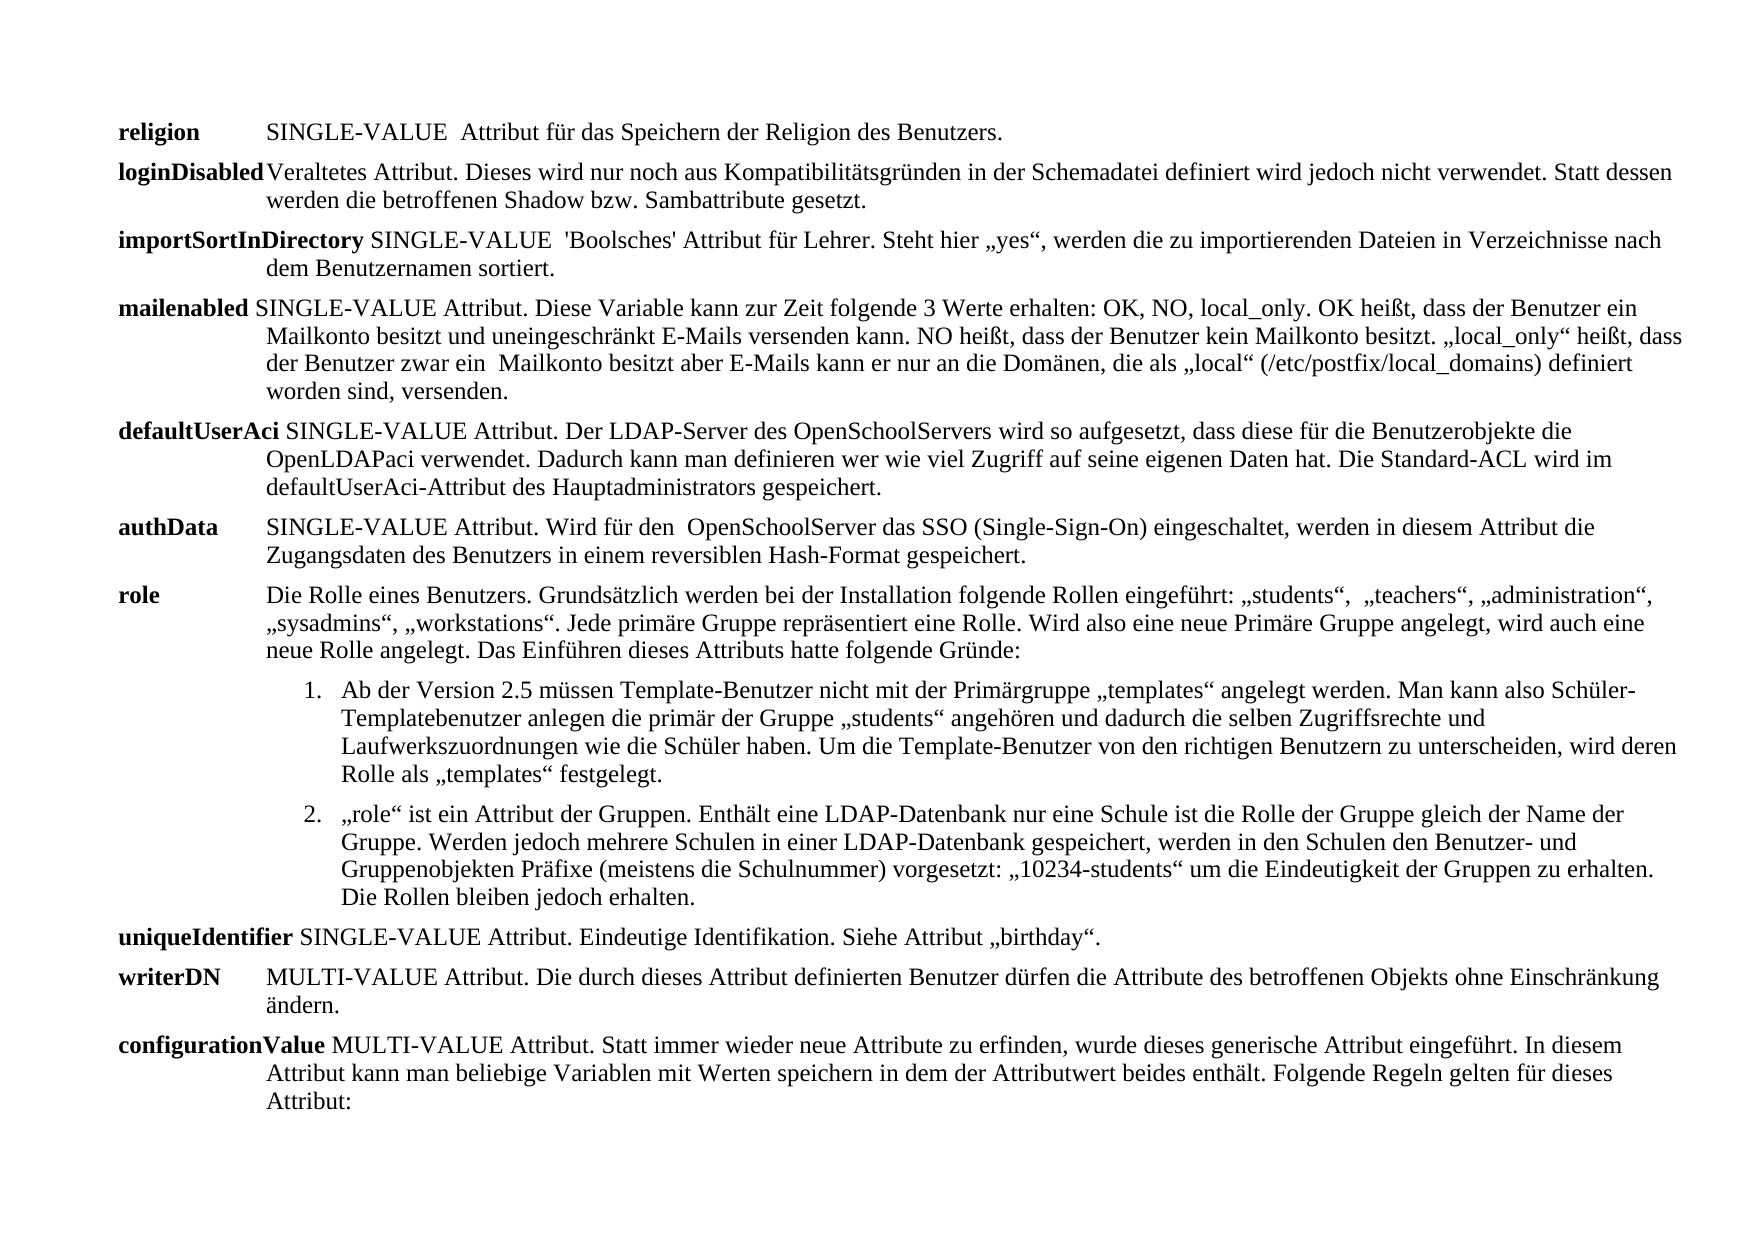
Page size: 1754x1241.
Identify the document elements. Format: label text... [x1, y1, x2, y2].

list „role“ ist ein Attribut der Gruppen. Enthält eine LDAP-Datenbank nur eine Schule ist die Rolle der Gruppe gleich der Name der Gruppe. Werden jedoch mehrere Schulen in einer LDAP-Datenbank gespeichert, werden in den Schulen den Benutzer- und Gruppenobjekten Präfixe (meistens die Schulnummer) vorgesetzt: „10234-students“ um die Eindeutigkeit der Gruppen zu erhalten. Die Rollen bleiben jedoch erhalten. [303, 800, 1695, 911]
text religion SINGLE-VALUE Attribut für das Speichern der Religion des Benutzers. [118, 118, 1695, 146]
text mailenabled SINGLE-VALUE Attribut. Diese Variable kann zur Zeit folgende 3 Werte erhalten: OK, NO, local_only. OK heißt, dass der Benutzer ein Mailkonto besitzt und uneingeschränkt E-Mails versenden kann. NO heißt, dass der Benutzer kein Mailkonto besitzt. „local_only“ heißt, dass der Benutzer zwar ein Mailkonto besitzt aber E-Mails kann er nur an die Domänen, die als „local“ (/etc/postfix/local_domains) definiert worden sind, versenden. [118, 294, 1695, 405]
text configurationValue MULTI-VALUE Attribut. Statt immer wieder neue Attribute zu erfinden, wurde dieses generische Attribut eingeführt. In diesem Attribut kann man beliebige Variablen mit Werten speichern in dem der Attributwert beides enthält. Folgende Regeln gelten für dieses Attribut: [118, 1031, 1695, 1114]
text authData SINGLE-VALUE Attribut. Wird für den OpenSchoolServer das SSO (Single-Sign-On) eingeschaltet, werden in diesem Attribut die Zugangsdaten des Benutzers in einem reversiblen Hash-Format gespeichert. [118, 513, 1695, 568]
list Ab der Version 2.5 müssen Template-Benutzer nicht mit der Primärgruppe „templates“ angelegt werden. Man kann also Schüler-Templatebenutzer anlegen die primär der Gruppe „students“ angehören und dadurch die selben Zugriffsrechte und Laufwerkszuordnungen wie die Schüler haben. Um die Template-Benutzer von den richtigen Benutzern zu unterscheiden, wird deren Rolle als „templates“ festgelegt. [303, 677, 1695, 787]
text defaultUserAci SINGLE-VALUE Attribut. Der LDAP-Server des OpenSchoolServers wird so aufgesetzt, dass diese für die Benutzerobjekte die OpenLDAPaci verwendet. Dadurch kann man definieren wer wie viel Zugriff auf seine eigenen Daten hat. Die Standard-ACL wird im defaultUserAci-Attribut des Hauptadministrators gespeichert. [118, 417, 1695, 501]
text importSortInDirectory SINGLE-VALUE 'Boolsches' Attribut für Lehrer. Steht hier „yes“, werden die zu importierenden Dateien in Verzeichnisse nach dem Benutzernamen sortiert. [118, 226, 1695, 282]
text writerDN MULTI-VALUE Attribut. Die durch dieses Attribut definierten Benutzer dürfen die Attribute des betroffenen Objekts ohne Einschränkung ändern. [118, 963, 1695, 1019]
text uniqueIdentifier SINGLE-VALUE Attribut. Eindeutige Identifikation. Siehe Attribut „birthday“. [118, 923, 1695, 951]
text loginDisabled Veraltetes Attribut. Dieses wird nur noch aus Kompatibilitätsgründen in der Schemadatei definiert wird jedoch nicht verwendet. Statt dessen werden die betroffenen Shadow bzw. Sambattribute gesetzt. [118, 158, 1695, 214]
text role Die Rolle eines Benutzers. Grundsätzlich werden bei der Installation folgende Rollen eingeführt: „students“, „teachers“, „administration“, „sysadmins“, „workstations“. Jede primäre Gruppe repräsentiert eine Rolle. Wird also eine neue Primäre Gruppe angelegt, wird auch eine neue Rolle angelegt. Das Einführen dieses Attributs hatte folgende Gründe: [118, 581, 1695, 664]
